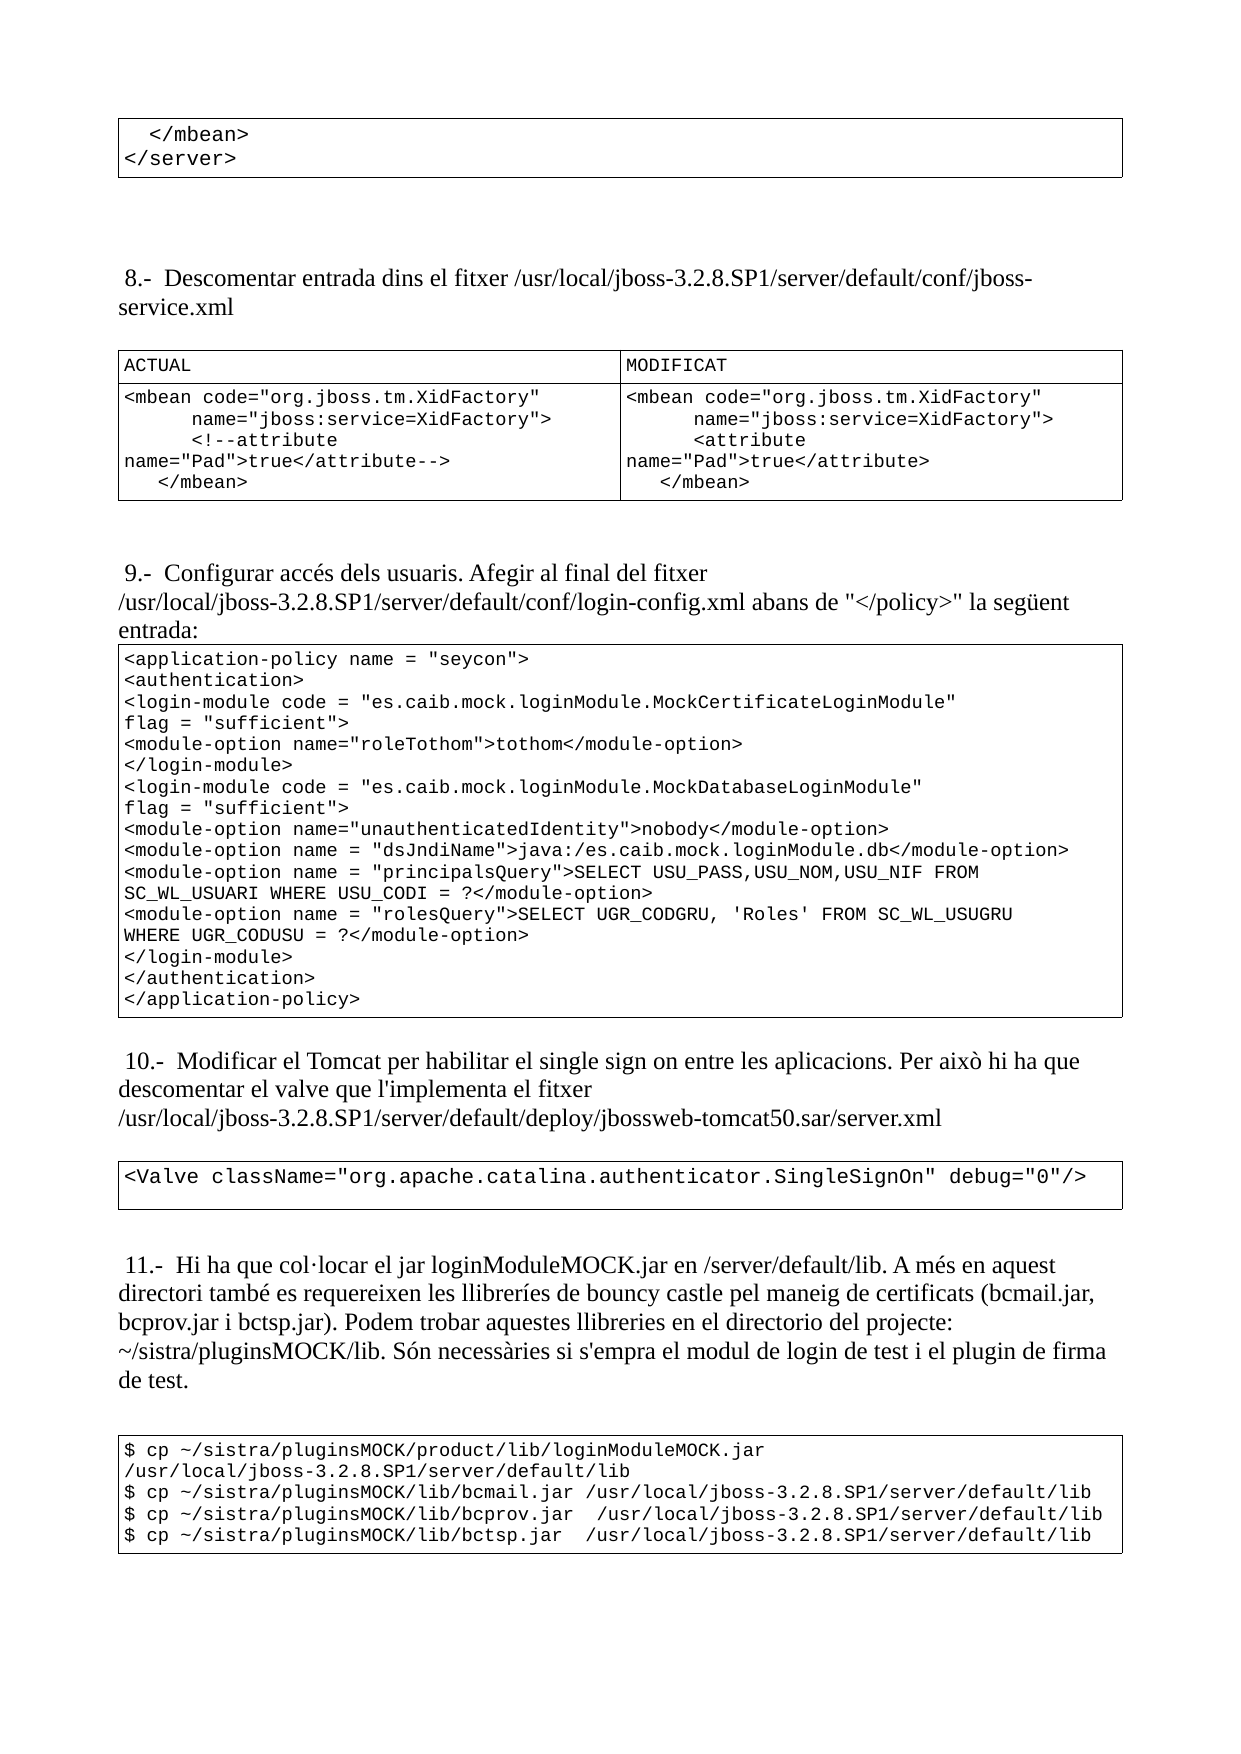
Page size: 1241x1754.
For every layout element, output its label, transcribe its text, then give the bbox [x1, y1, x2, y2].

list Hi ha que col·locar el jar loginModuleMOCK.jar en /server/default/lib. A més en aquest directori també es requereixen les llibreríes de bouncy castle pel maneig de certificats (bcmail.jar, bcprov.jar i bctsp.jar). Podem trobar aquestes llibreries en el directorio del projecte: ~/sistra/pluginsMOCK/lib. Són necessàries si s'empra el modul de login de test i el plugin de firma de test. [118, 1250, 1122, 1393]
table_header <application-policy name = "seycon"> <authentication> <login-module code = "es.caib.mock.loginModule.MockCertificateLoginModule" flag = "sufficient"> <module-option name="roleTothom">tothom</module-option> </login-module> <login-module code = "es.caib.mock.loginModule.MockDatabaseLoginModule" flag = "sufficient"> <module-option name="unauthenticatedIdentity">nobody</module-option> <module-option name = "dsJndiName">java:/es.caib.mock.loginModule.db</module-option> <module-option name = "principalsQuery">SELECT USU_PASS,USU_NOM,USU_NIF FROM SC_WL_USUARI WHERE USU_CODI = ?</module-option> <module-option name = "rolesQuery">SELECT UGR_CODGRU, 'Roles' FROM SC_WL_USUGRU WHERE UGR_CODUSU = ?</module-option> </login-module> </authentication> </application-policy> [119, 645, 1122, 1017]
table_header <Valve className="org.apache.catalina.authenticator.SingleSignOn" debug="0"/> [119, 1162, 1122, 1208]
table_cell <mbean code="org.jboss.tm.XidFactory" name="jboss:service=XidFactory"> <attribute name="Pad">true</attribute> </mbean> [621, 384, 1122, 500]
table_header MODIFICAT [621, 351, 1122, 382]
table_header $ cp ~/sistra/pluginsMOCK/product/lib/loginModuleMOCK.jar /usr/local/jboss-3.2.8.SP1/server/default/lib $ cp ~/sistra/pluginsMOCK/lib/bcmail.jar /usr/local/jboss-3.2.8.SP1/server/default/lib $ cp ~/sistra/pluginsMOCK/lib/bcprov.jar /usr/local/jboss-3.2.8.SP1/server/default/lib $ cp ~/sistra/pluginsMOCK/lib/bctsp.jar /usr/local/jboss-3.2.8.SP1/server/default/lib [119, 1436, 1122, 1553]
list Descomentar entrada dins el fitxer /usr/local/jboss-3.2.8.SP1/server/default/conf/jboss-service.xml [118, 263, 1122, 321]
table_header </mbean> </server> [119, 119, 1122, 177]
table_header ACTUAL [119, 351, 620, 382]
table_cell <mbean code="org.jboss.tm.XidFactory" name="jboss:service=XidFactory"> <!--attribute name="Pad">true</attribute--> </mbean> [119, 384, 620, 500]
list Modificar el Tomcat per habilitar el single sign on entre les aplicacions. Per això hi ha que descomentar el valve que l'implementa el fitxer /usr/local/jboss-3.2.8.SP1/server/default/deploy/jbossweb-tomcat50.sar/server.xml [118, 1046, 1122, 1132]
list Configurar accés dels usuaris. Afegir al final del fitxer /usr/local/jboss-3.2.8.SP1/server/default/conf/login-config.xml abans de "</policy>" la següent entrada: [118, 558, 1122, 644]
